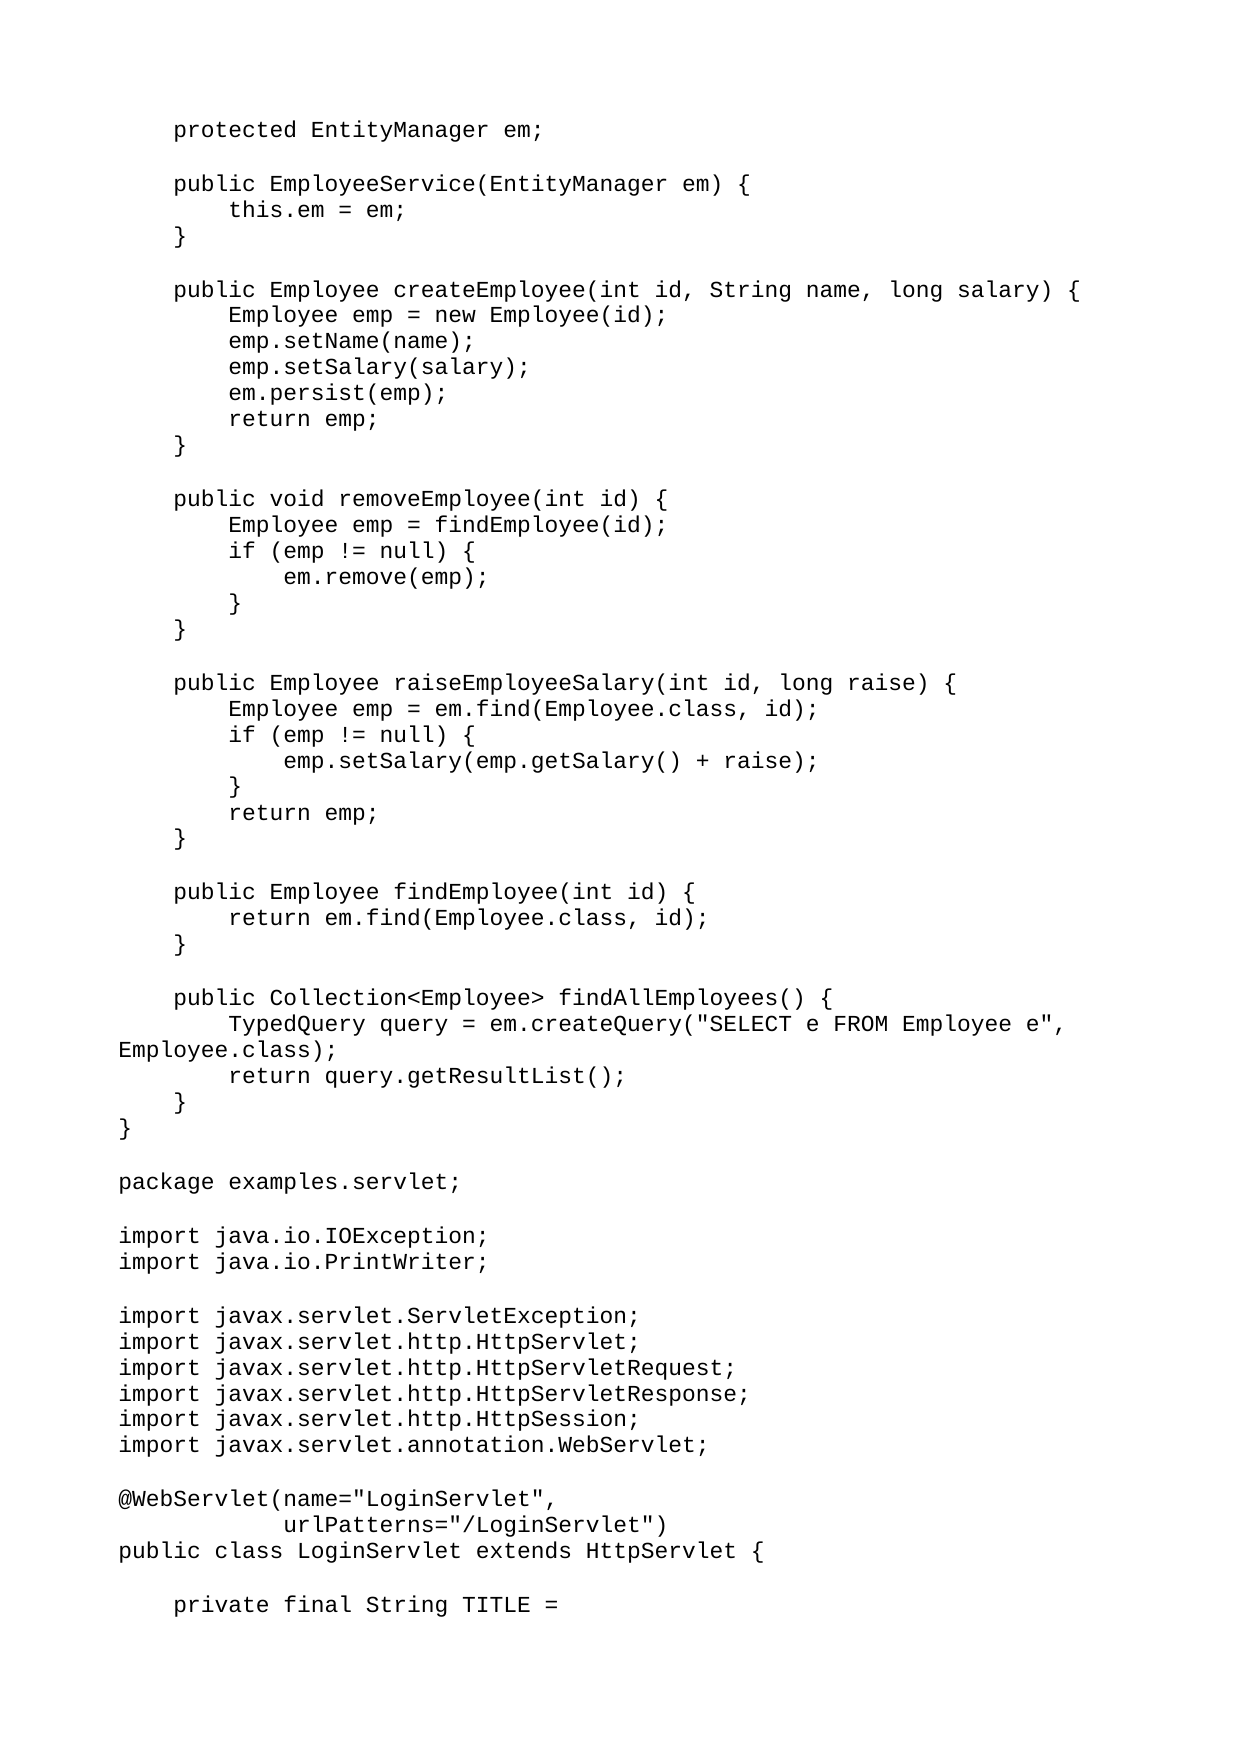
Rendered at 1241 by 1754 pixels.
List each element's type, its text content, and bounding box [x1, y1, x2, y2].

text if (emp != null) { [118, 723, 1122, 749]
text public Employee raiseEmployeeSalary(int id, long raise) { [118, 671, 1122, 697]
text private final String TITLE = [118, 1593, 1122, 1619]
text package examples.servlet; [118, 1170, 1122, 1196]
text urlPatterns="/LoginServlet") [118, 1514, 1122, 1539]
text public EmployeeService(EntityManager em) { [118, 172, 1122, 198]
text } [118, 933, 1122, 958]
text this.em = em; [118, 198, 1122, 224]
text em.remove(emp); [118, 565, 1122, 591]
text } [118, 1090, 1122, 1116]
text import javax.servlet.http.HttpServlet; [118, 1330, 1122, 1356]
text } [118, 775, 1122, 801]
text import javax.servlet.ServletException; [118, 1304, 1122, 1330]
text emp.setSalary(emp.getSalary() + raise); [118, 749, 1122, 775]
text import javax.servlet.http.HttpSession; [118, 1408, 1122, 1434]
text public void removeEmployee(int id) { [118, 487, 1122, 513]
text } [118, 617, 1122, 643]
text Employee emp = findEmployee(id); [118, 513, 1122, 539]
text @WebServlet(name="LoginServlet", [118, 1488, 1122, 1514]
text Employee emp = new Employee(id); [118, 304, 1122, 330]
text } [118, 224, 1122, 250]
text return query.getResultList(); [118, 1064, 1122, 1090]
text public Collection<Employee> findAllEmployees() { [118, 987, 1122, 1012]
text TypedQuery query = em.createQuery("SELECT e FROM Employee e", Employee.class); [118, 1012, 1122, 1064]
text } [118, 591, 1122, 617]
text emp.setSalary(salary); [118, 356, 1122, 382]
text import java.io.IOException; [118, 1224, 1122, 1250]
text import javax.servlet.annotation.WebServlet; [118, 1434, 1122, 1460]
text protected EntityManager em; [118, 118, 1122, 144]
text } [118, 433, 1122, 459]
text public Employee createEmployee(int id, String name, long salary) { [118, 278, 1122, 304]
text import java.io.PrintWriter; [118, 1250, 1122, 1276]
text } [118, 1116, 1122, 1142]
text } [118, 827, 1122, 853]
text return em.find(Employee.class, id); [118, 907, 1122, 933]
text import javax.servlet.http.HttpServletRequest; [118, 1356, 1122, 1382]
text public class LoginServlet extends HttpServlet { [118, 1539, 1122, 1566]
text return emp; [118, 408, 1122, 433]
text emp.setName(name); [118, 330, 1122, 356]
text Employee emp = em.find(Employee.class, id); [118, 697, 1122, 723]
text import javax.servlet.http.HttpServletResponse; [118, 1382, 1122, 1408]
text public Employee findEmployee(int id) { [118, 881, 1122, 907]
text if (emp != null) { [118, 539, 1122, 565]
text return emp; [118, 801, 1122, 827]
text em.persist(emp); [118, 382, 1122, 408]
